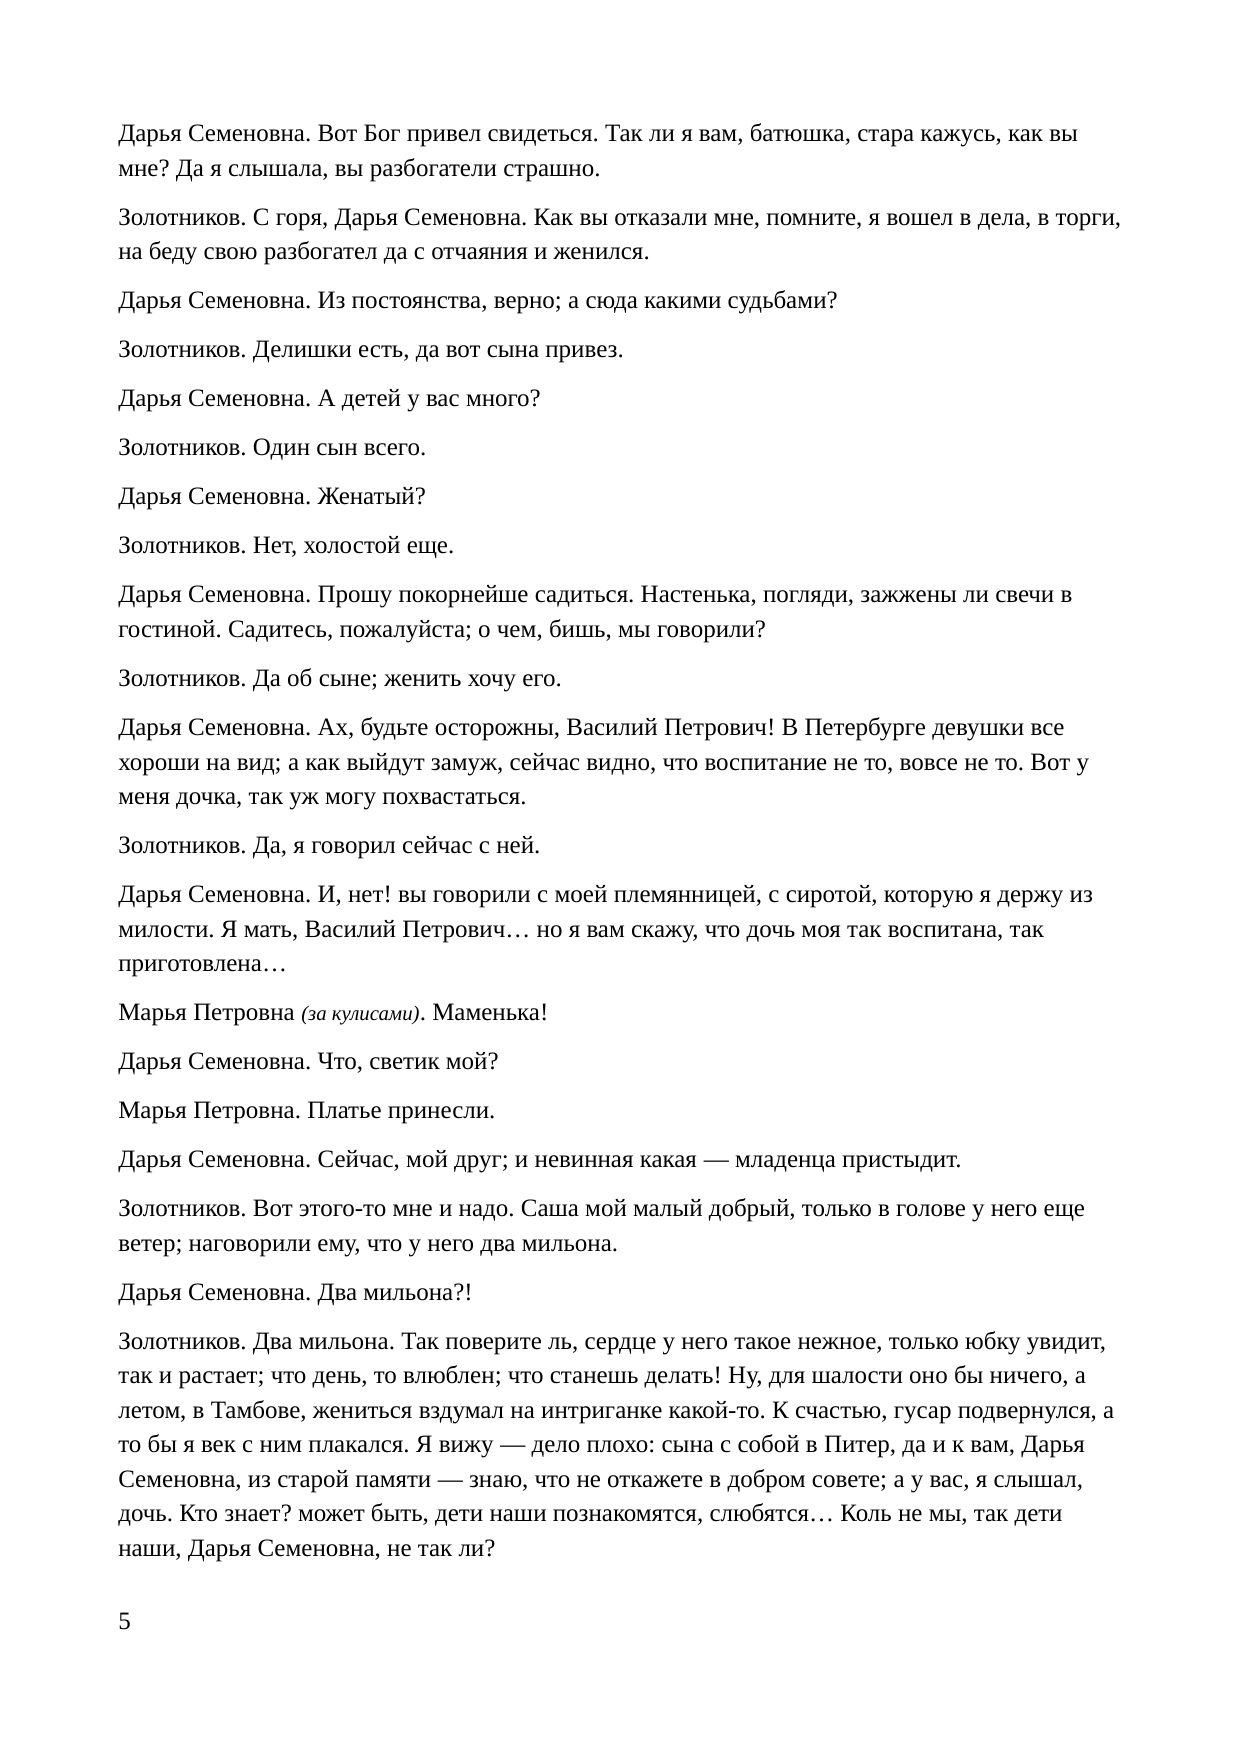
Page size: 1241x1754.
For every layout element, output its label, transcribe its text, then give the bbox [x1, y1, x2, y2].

text Дарья Семеновна. Два мильона?! [118, 1277, 1122, 1306]
text Дарья Семеновна. Женатый? [118, 481, 1122, 510]
text Дарья Семеновна. Ах, будьте осторожны, Василий Петрович! В Петербурге девушки все хороши на вид; а как выйдут замуж, сейчас видно, что воспитание не то, вовсе не то. Вот у меня дочка, так уж могу похвастаться. [118, 712, 1122, 810]
text Золотников. Да об сыне; женить хочу его. [118, 663, 1122, 692]
text Дарья Семеновна. Сейчас, мой друг; и невинная какая — младенца пристыдит. [118, 1144, 1122, 1173]
text Золотников. Делишки есть, да вот сына привез. [118, 334, 1122, 363]
text Марья Петровна. Платье принесли. [118, 1095, 1122, 1124]
text Дарья Семеновна. Вот Бог привел свидеться. Так ли я вам, батюшка, стара кажусь, как вы мне? Да я слышала, вы разбогатели страшно. [118, 118, 1122, 181]
text Золотников. Нет, холостой еще. [118, 531, 1122, 559]
text Золотников. С горя, Дарья Семеновна. Как вы отказали мне, помните, я вошел в дела, в торги, на беду свою разбогател да с отчаяния и женился. [118, 202, 1122, 265]
text Дарья Семеновна. Из постоянства, верно; а сюда какими судьбами? [118, 285, 1122, 314]
text Золотников. Да, я говорил сейчас с ней. [118, 830, 1122, 859]
text Марья Петровна (за кулисами). Маменька! [118, 997, 1122, 1026]
text Дарья Семеновна. А детей у вас много? [118, 383, 1122, 412]
text Золотников. Вот этого-то мне и надо. Саша мой малый добрый, только в голове у него еще ветер; наговорили ему, что у него два мильона. [118, 1193, 1122, 1257]
text Золотников. Два мильона. Так поверите ль, сердце у него такое нежное, только юбку увидит, так и растает; что день, то влюблен; что станешь делать! Ну, для шалости оно бы ничего, а летом, в Тамбове, жениться вздумал на интриганке какой-то. К счастью, гусар подвернулся, а то бы я век с ним плакался. Я вижу — дело плохо: сына с собой в Питер, да и к вам, Дарья Семеновна, из старой памяти — знаю, что не откажете в добром совете; а у вас, я слышал, дочь. Кто знает? может быть, дети наши познакомятся, слюбятся… Коль не мы, так дети наши, Дарья Семеновна, не так ли? [118, 1326, 1122, 1562]
text Дарья Семеновна. Что, светик мой? [118, 1046, 1122, 1075]
text Золотников. Один сын всего. [118, 432, 1122, 461]
text Дарья Семеновна. Прошу покорнейше садиться. Настенька, погляди, зажжены ли свечи в гостиной. Садитесь, пожалуйста; о чем, бишь, мы говорили? [118, 579, 1122, 643]
text Дарья Семеновна. И, нет! вы говорили с моей племянницей, с сиротой, которую я держу из милости. Я мать, Василий Петрович… но я вам скажу, что дочь моя так воспитана, так приготовлена… [118, 879, 1122, 977]
